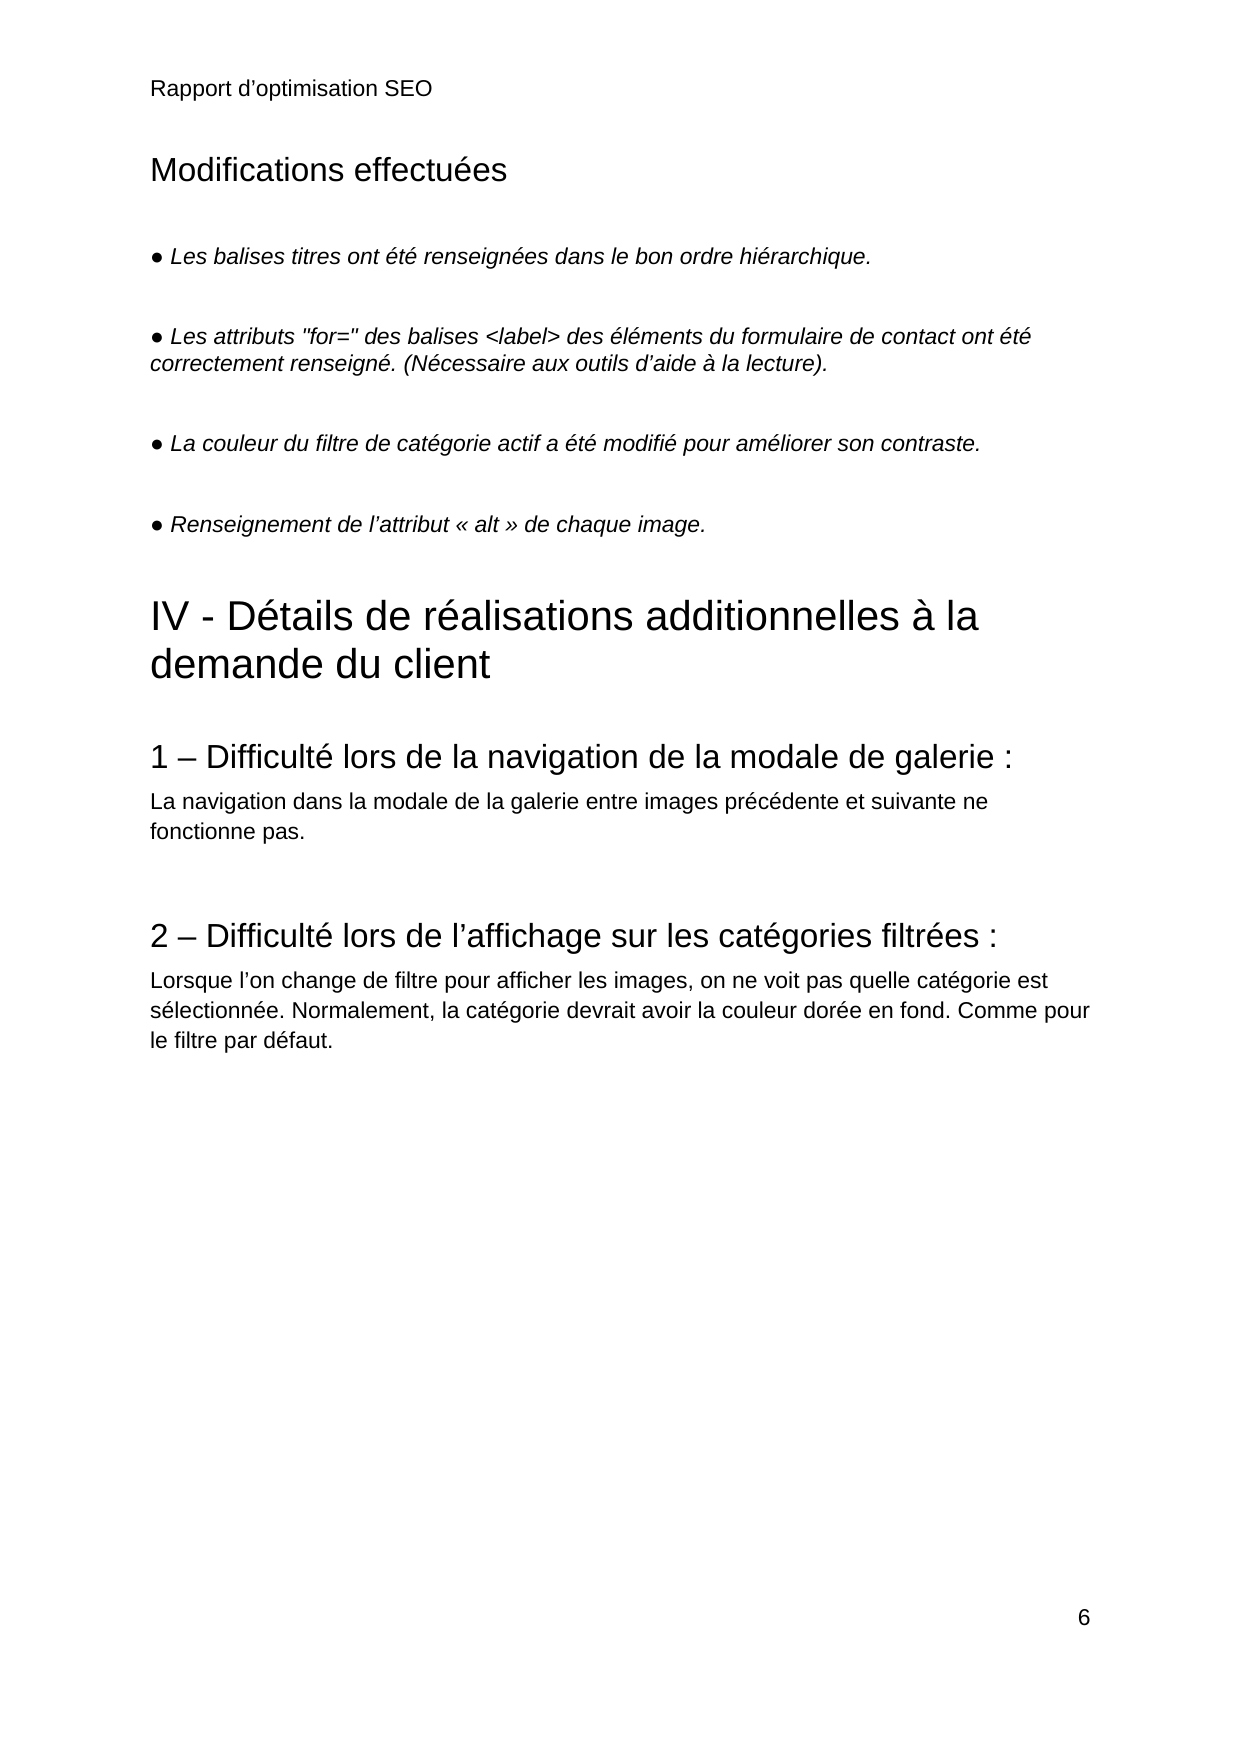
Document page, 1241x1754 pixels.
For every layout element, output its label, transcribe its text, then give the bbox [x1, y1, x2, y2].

subtitle Modifications effectuées [150, 150, 1090, 188]
subtitle 1 – Difficulté lors de la navigation de la modale de galerie : [150, 737, 1090, 775]
subtitle ● La couleur du filtre de catégorie actif a été modifié pour améliorer son contraste. [150, 430, 1090, 456]
subtitle IV - Détails de réalisations additionnelles à la demande du client [150, 591, 1090, 687]
subtitle ● Renseignement de l’attribut « alt » de chaque image. [150, 511, 1090, 537]
subtitle ● Les attributs "for=" des balises <label> des éléments du formulaire de contact ont été correctement renseigné. (Nécessaire aux outils d’aide à la lecture). [150, 323, 1090, 376]
text Lorsque l’on change de filtre pour afficher les images, on ne voit pas quelle catégorie est sélectionnée. Normalement, la catégorie devrait avoir la couleur dorée en fond. Comme pour le filtre par défaut. [150, 967, 1090, 1054]
subtitle ● Les balises titres ont été renseignées dans le bon ordre hiérarchique. [150, 243, 1090, 269]
subtitle 2 – Difficulté lors de l’affichage sur les catégories filtrées : [150, 916, 1090, 954]
text La navigation dans la modale de la galerie entre images précédente et suivante ne fonctionne pas. [150, 788, 1090, 844]
